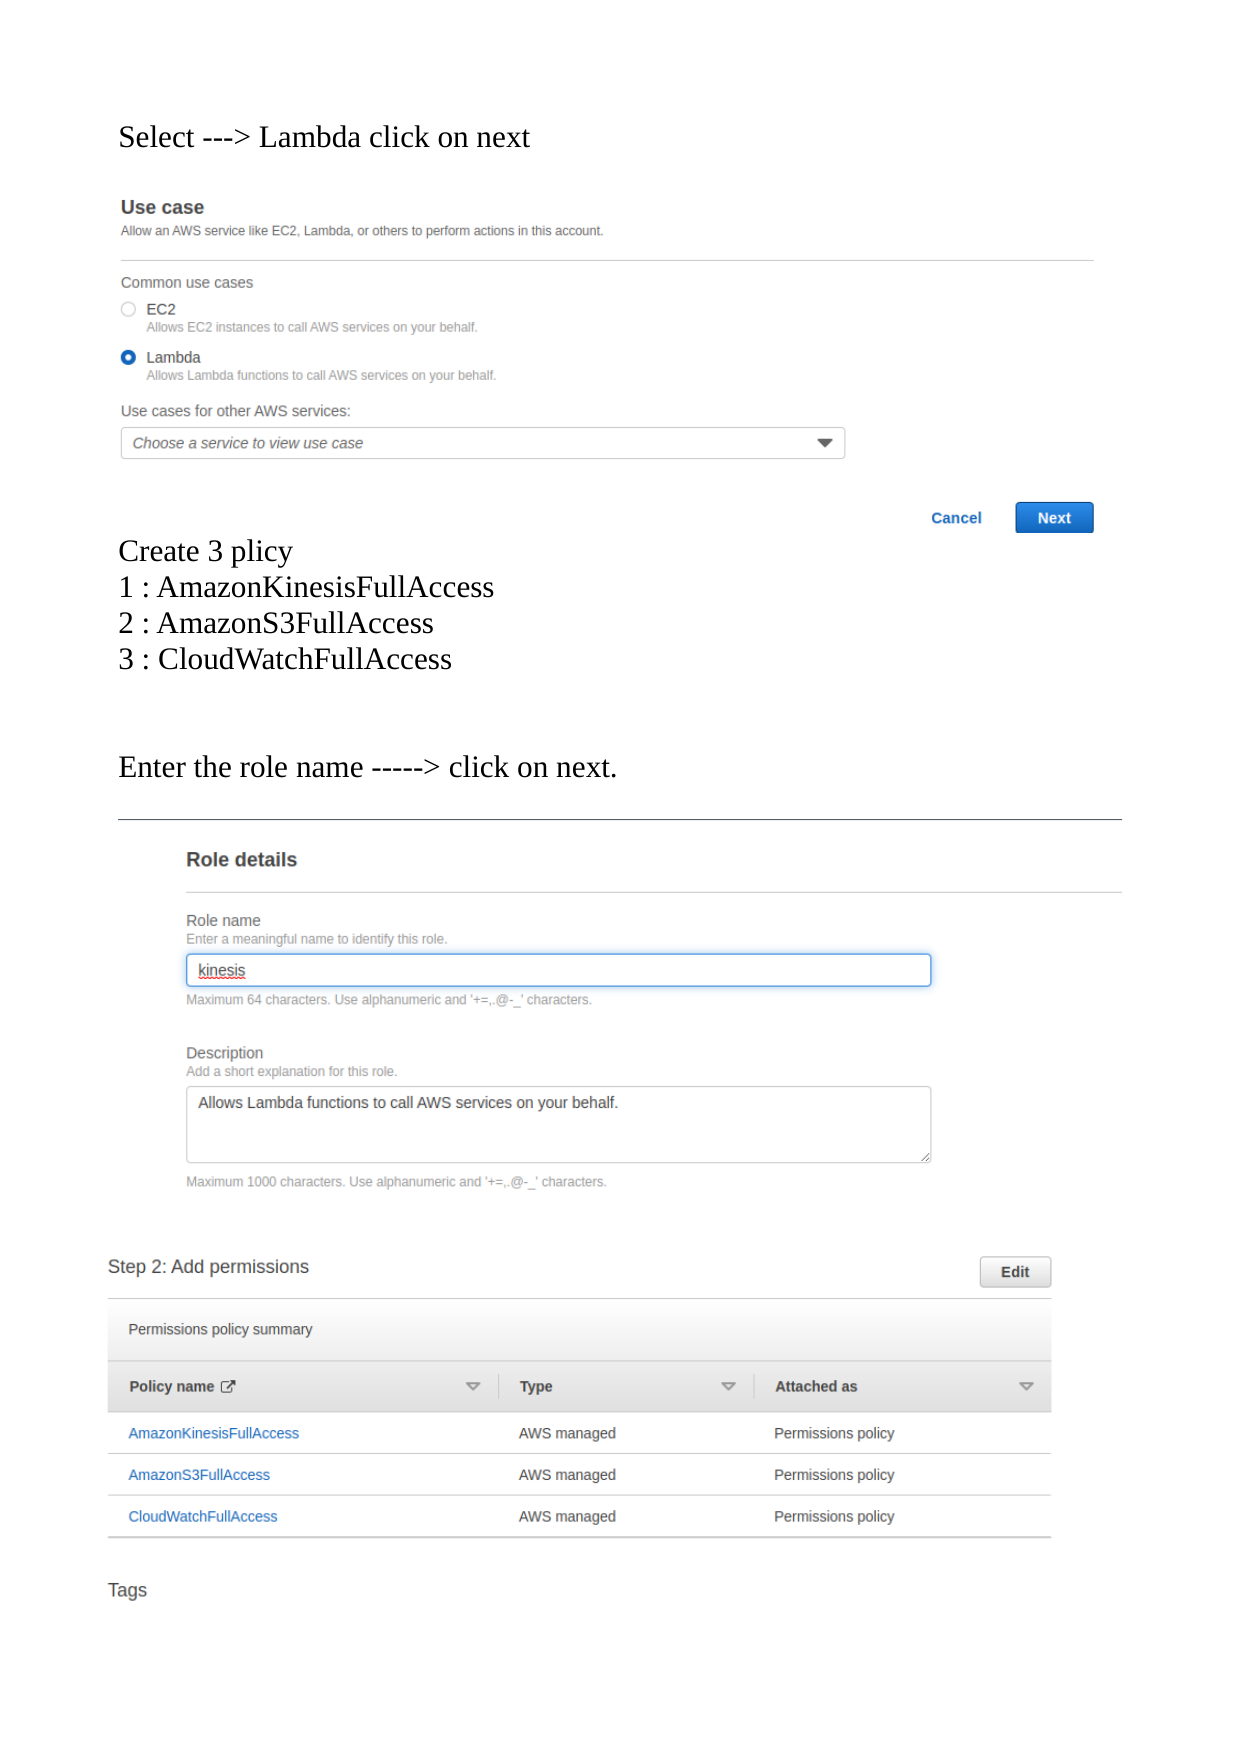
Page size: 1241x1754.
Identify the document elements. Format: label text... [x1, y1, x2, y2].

text Create 3 plicy [118, 154, 1122, 568]
text 2 : AmazonS3FullAccess [118, 604, 1122, 640]
picture [108, 185, 1113, 533]
text 3 : CloudWatchFullAccess [118, 640, 1122, 676]
text 1 : AmazonKinesisFullAccess [118, 568, 1122, 604]
text Select ---> Lambda click on next [118, 118, 1122, 154]
picture [88, 1247, 1093, 1609]
picture [118, 819, 1123, 1203]
text Enter the role name -----> click on next. [118, 748, 1122, 784]
